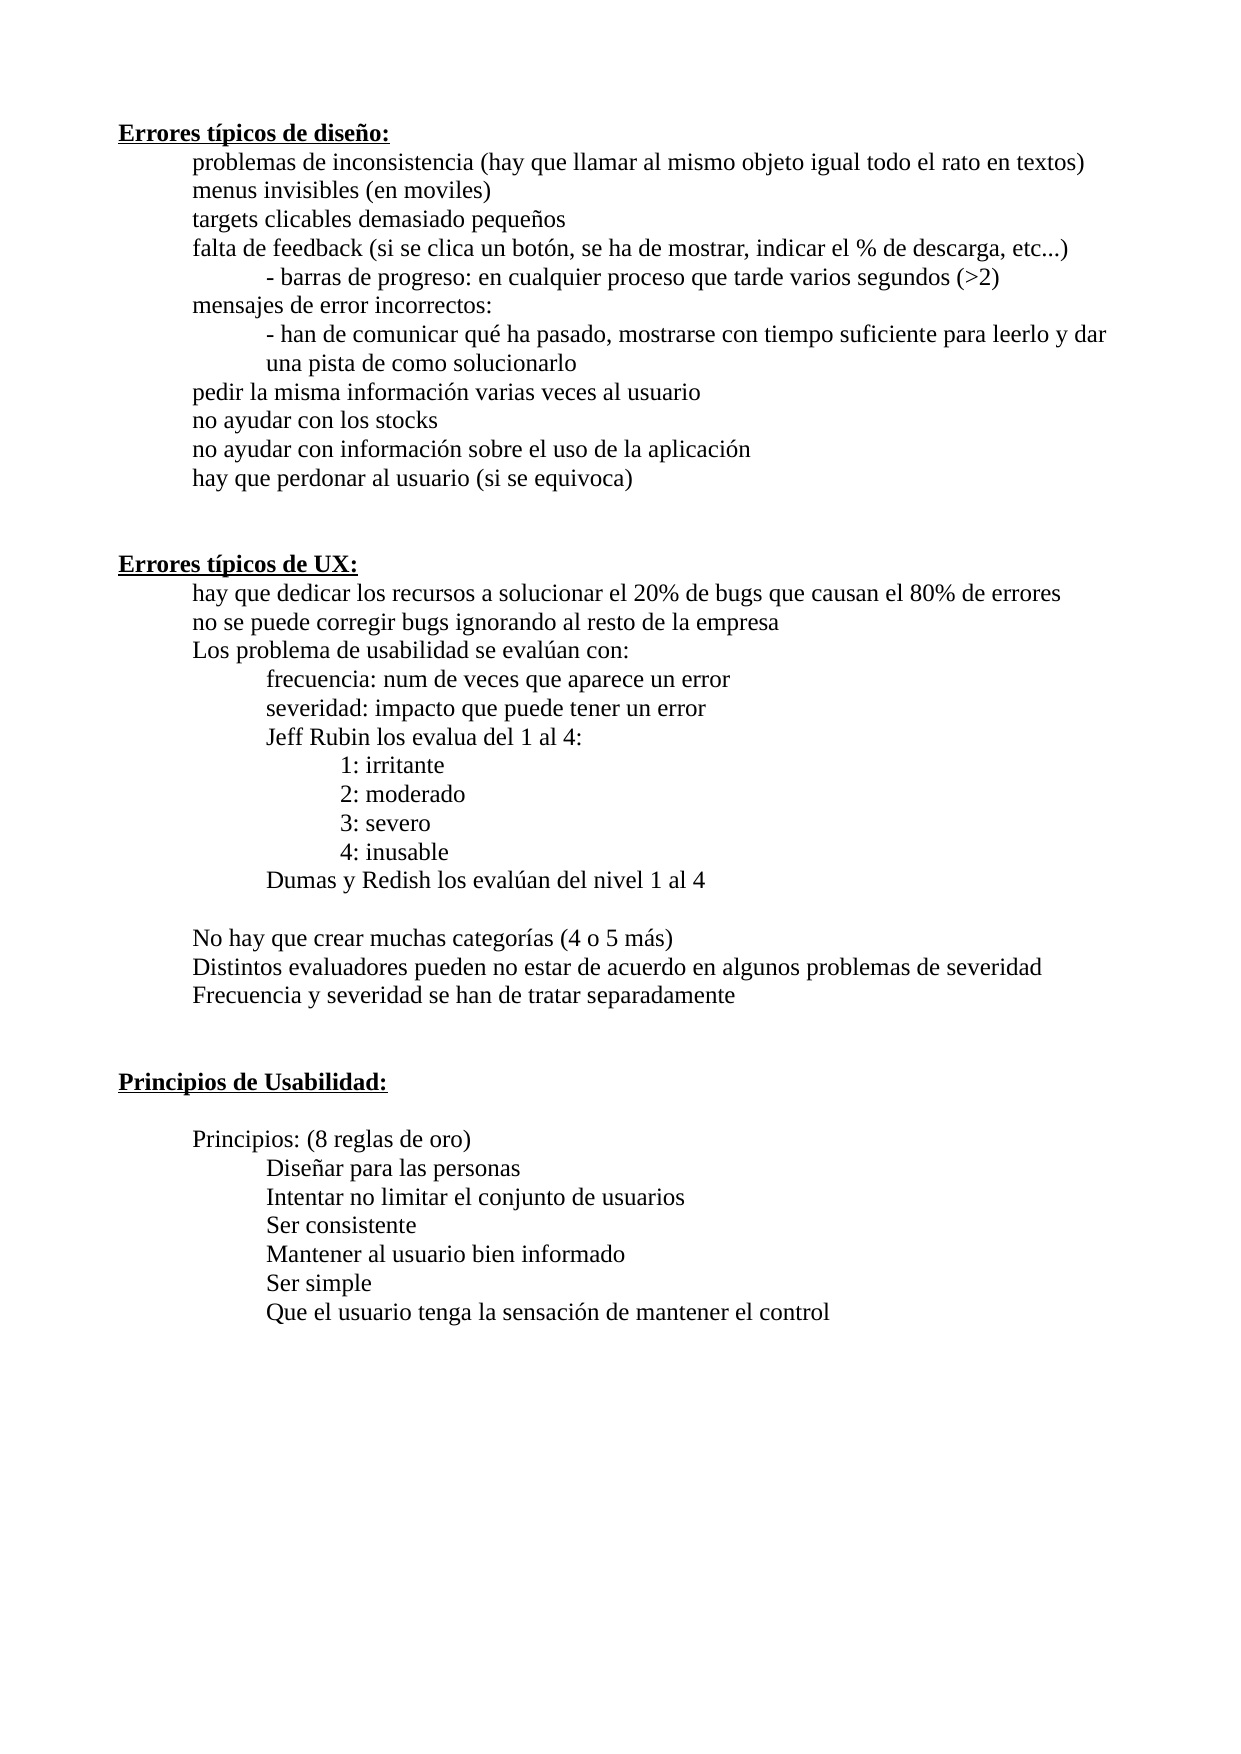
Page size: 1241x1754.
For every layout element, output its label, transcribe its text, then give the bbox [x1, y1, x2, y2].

text - barras de progreso: en cualquier proceso que tarde varios segundos (>2) [118, 262, 1122, 291]
text Dumas y Redish los evalúan del nivel 1 al 4 [118, 866, 1122, 894]
text hay que perdonar al usuario (si se equivoca) [118, 463, 1122, 492]
text hay que dedicar los recursos a solucionar el 20% de bugs que causan el 80% de errores [118, 578, 1122, 607]
text Diseñar para las personas [118, 1153, 1122, 1182]
text Principios de Usabilidad: [118, 1067, 1122, 1096]
text menus invisibles (en moviles) [118, 176, 1122, 204]
text Los problema de usabilidad se evalúan con: [118, 636, 1122, 664]
text no ayudar con información sobre el uso de la aplicación [118, 434, 1122, 463]
text Frecuencia y severidad se han de tratar separadamente [118, 981, 1122, 1009]
text 1: irritante [118, 751, 1122, 779]
text Errores típicos de UX: [118, 549, 1122, 578]
text 3: severo [118, 808, 1122, 837]
text 4: inusable [118, 837, 1122, 866]
text Jeff Rubin los evalua del 1 al 4: [118, 722, 1122, 751]
text Errores típicos de diseño: [118, 118, 1122, 147]
text problemas de inconsistencia (hay que llamar al mismo objeto igual todo el rato en textos) [118, 147, 1122, 176]
text mensajes de error incorrectos: [118, 291, 1122, 319]
text No hay que crear muchas categorías (4 o 5 más) [118, 923, 1122, 952]
text Que el usuario tenga la sensación de mantener el control [118, 1297, 1122, 1326]
text targets clicables demasiado pequeños [118, 204, 1122, 233]
text Ser consistente [118, 1211, 1122, 1239]
text Principios: (8 reglas de oro) [118, 1124, 1122, 1153]
text Ser simple [118, 1268, 1122, 1297]
text 2: moderado [118, 779, 1122, 808]
text - han de comunicar qué ha pasado, mostrarse con tiempo suficiente para leerlo y dar una pista de como solucionarlo [118, 319, 1122, 377]
text severidad: impacto que puede tener un error [118, 693, 1122, 722]
text no se puede corregir bugs ignorando al resto de la empresa [118, 607, 1122, 636]
text frecuencia: num de veces que aparece un error [118, 664, 1122, 693]
text falta de feedback (si se clica un botón, se ha de mostrar, indicar el % de descarga, etc...) [118, 233, 1122, 262]
text Distintos evaluadores pueden no estar de acuerdo en algunos problemas de severidad [118, 952, 1122, 981]
text Mantener al usuario bien informado [118, 1239, 1122, 1268]
text Intentar no limitar el conjunto de usuarios [118, 1182, 1122, 1211]
text pedir la misma información varias veces al usuario [118, 377, 1122, 406]
text no ayudar con los stocks [118, 406, 1122, 434]
